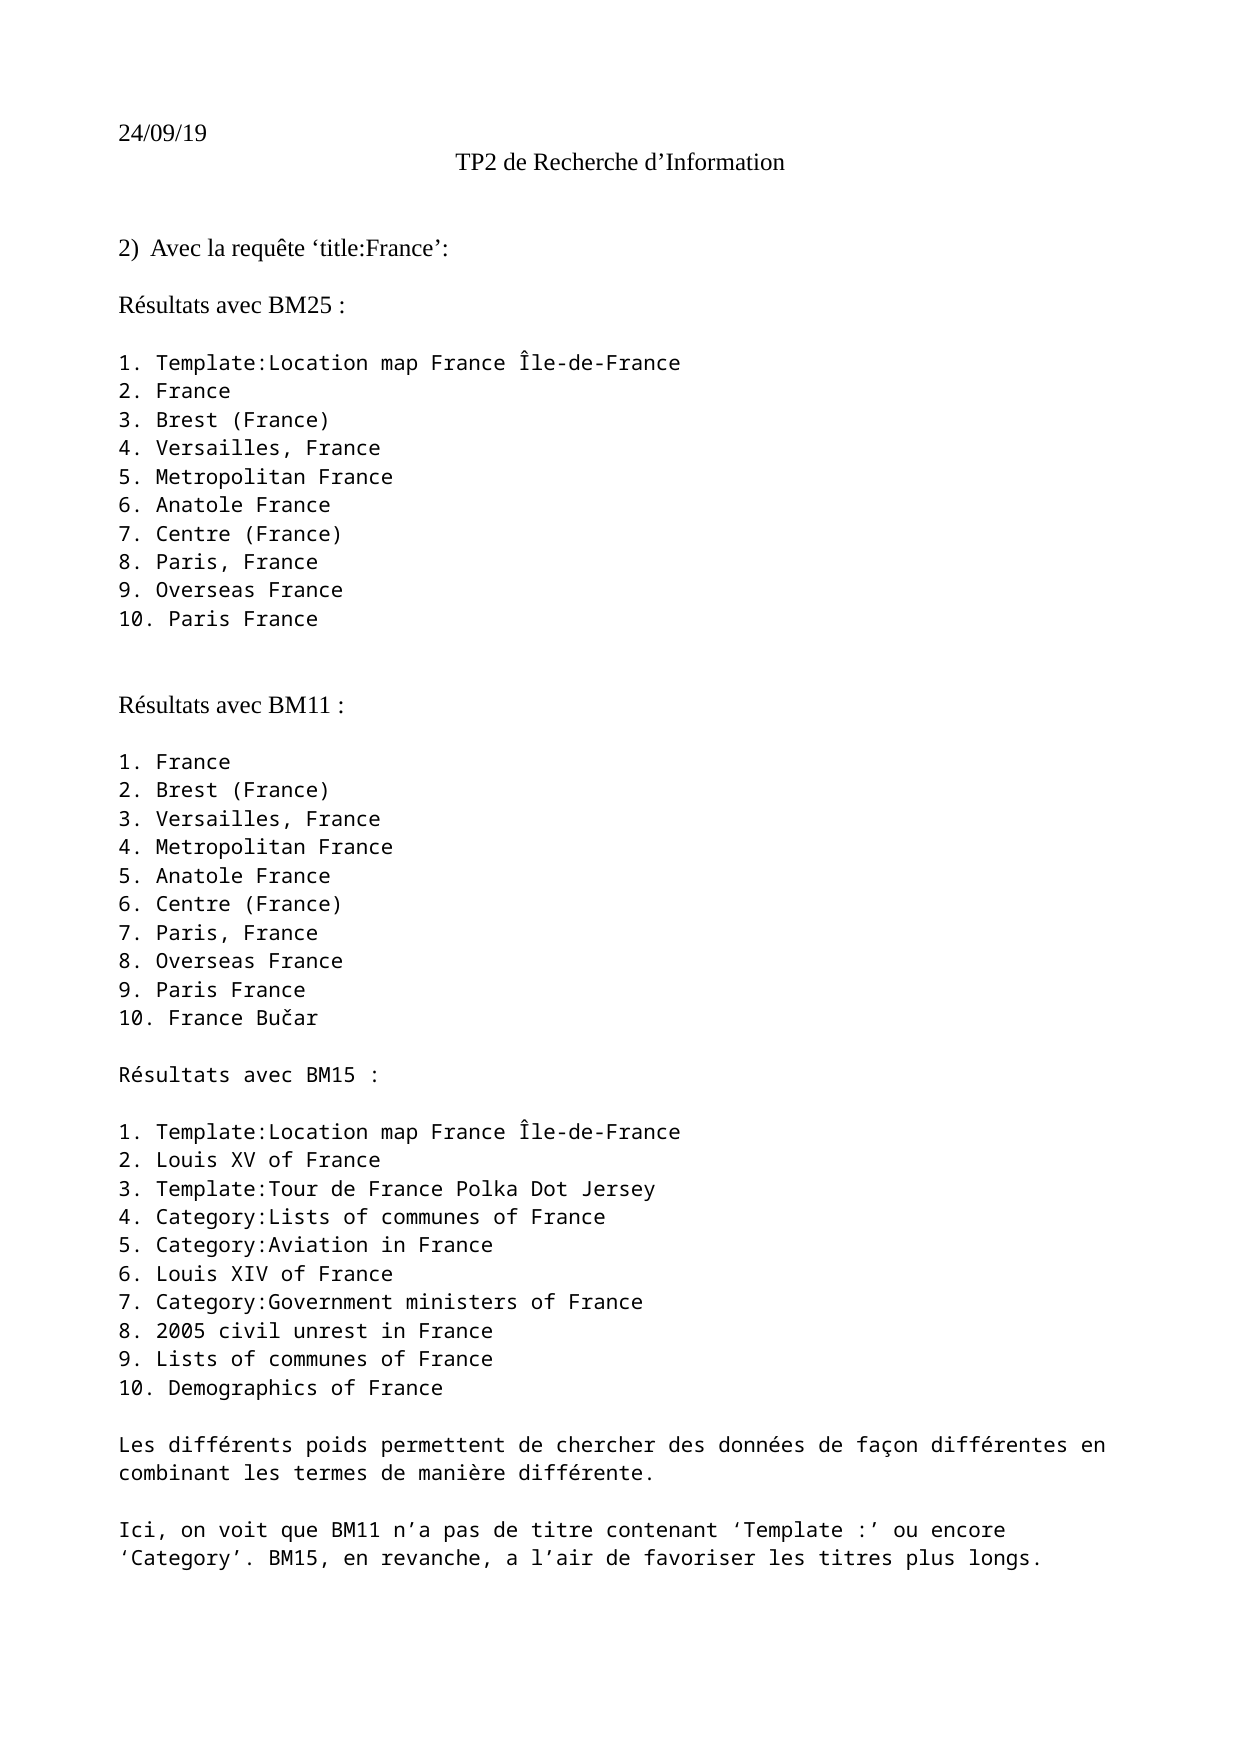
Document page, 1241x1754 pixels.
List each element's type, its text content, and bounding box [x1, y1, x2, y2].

text 24/09/19 [118, 118, 1122, 147]
text 7. Category:Government ministers of France [118, 1287, 1122, 1316]
text Les différents poids permettent de chercher des données de façon différentes en combinant les termes de manière différente. [118, 1430, 1122, 1487]
text 4. Versailles, France [118, 433, 1122, 462]
text 2. France [118, 377, 1122, 405]
text 3. Versailles, France [118, 804, 1122, 832]
text 5. Anatole France [118, 861, 1122, 889]
text 8. 2005 civil unrest in France [118, 1316, 1122, 1344]
text 1. Template:Location map France Île-de-France [118, 1117, 1122, 1145]
text 2. Louis XV of France [118, 1145, 1122, 1174]
text 3. Template:Tour de France Polka Dot Jersey [118, 1174, 1122, 1202]
text TP2 de Recherche d’Information [118, 147, 1122, 176]
text 10. France Bučar [118, 1003, 1122, 1032]
text 1. France [118, 747, 1122, 776]
text 5. Metropolitan France [118, 462, 1122, 490]
text 6. Anatole France [118, 490, 1122, 519]
text 7. Centre (France) [118, 519, 1122, 547]
text 5. Category:Aviation in France [118, 1231, 1122, 1259]
text 2. Brest (France) [118, 776, 1122, 804]
text 8. Overseas France [118, 946, 1122, 975]
text 8. Paris, France [118, 547, 1122, 576]
text 10. Demographics of France [118, 1373, 1122, 1401]
text 4. Category:Lists of communes of France [118, 1202, 1122, 1231]
text 6. Louis XIV of France [118, 1259, 1122, 1287]
text 1. Template:Location map France Île-de-France [118, 348, 1122, 377]
text 7. Paris, France [118, 918, 1122, 946]
text 6. Centre (France) [118, 889, 1122, 918]
text Résultats avec BM11 : [118, 690, 1122, 719]
text 9. Lists of communes of France [118, 1344, 1122, 1373]
text Résultats avec BM25 : [118, 291, 1122, 319]
text Ici, on voit que BM11 n’a pas de titre contenant ‘Template :’ ou encore ‘Category’. BM15, en revanche, a l’air de favoriser les titres plus longs. [118, 1515, 1122, 1572]
text 2) Avec la requête ‘title:France’: [118, 233, 1122, 262]
text 9. Overseas France [118, 576, 1122, 604]
text Résultats avec BM15 : [118, 1060, 1122, 1088]
text 4. Metropolitan France [118, 832, 1122, 861]
text 9. Paris France [118, 975, 1122, 1003]
text 10. Paris France [118, 604, 1122, 632]
text 3. Brest (France) [118, 405, 1122, 433]
